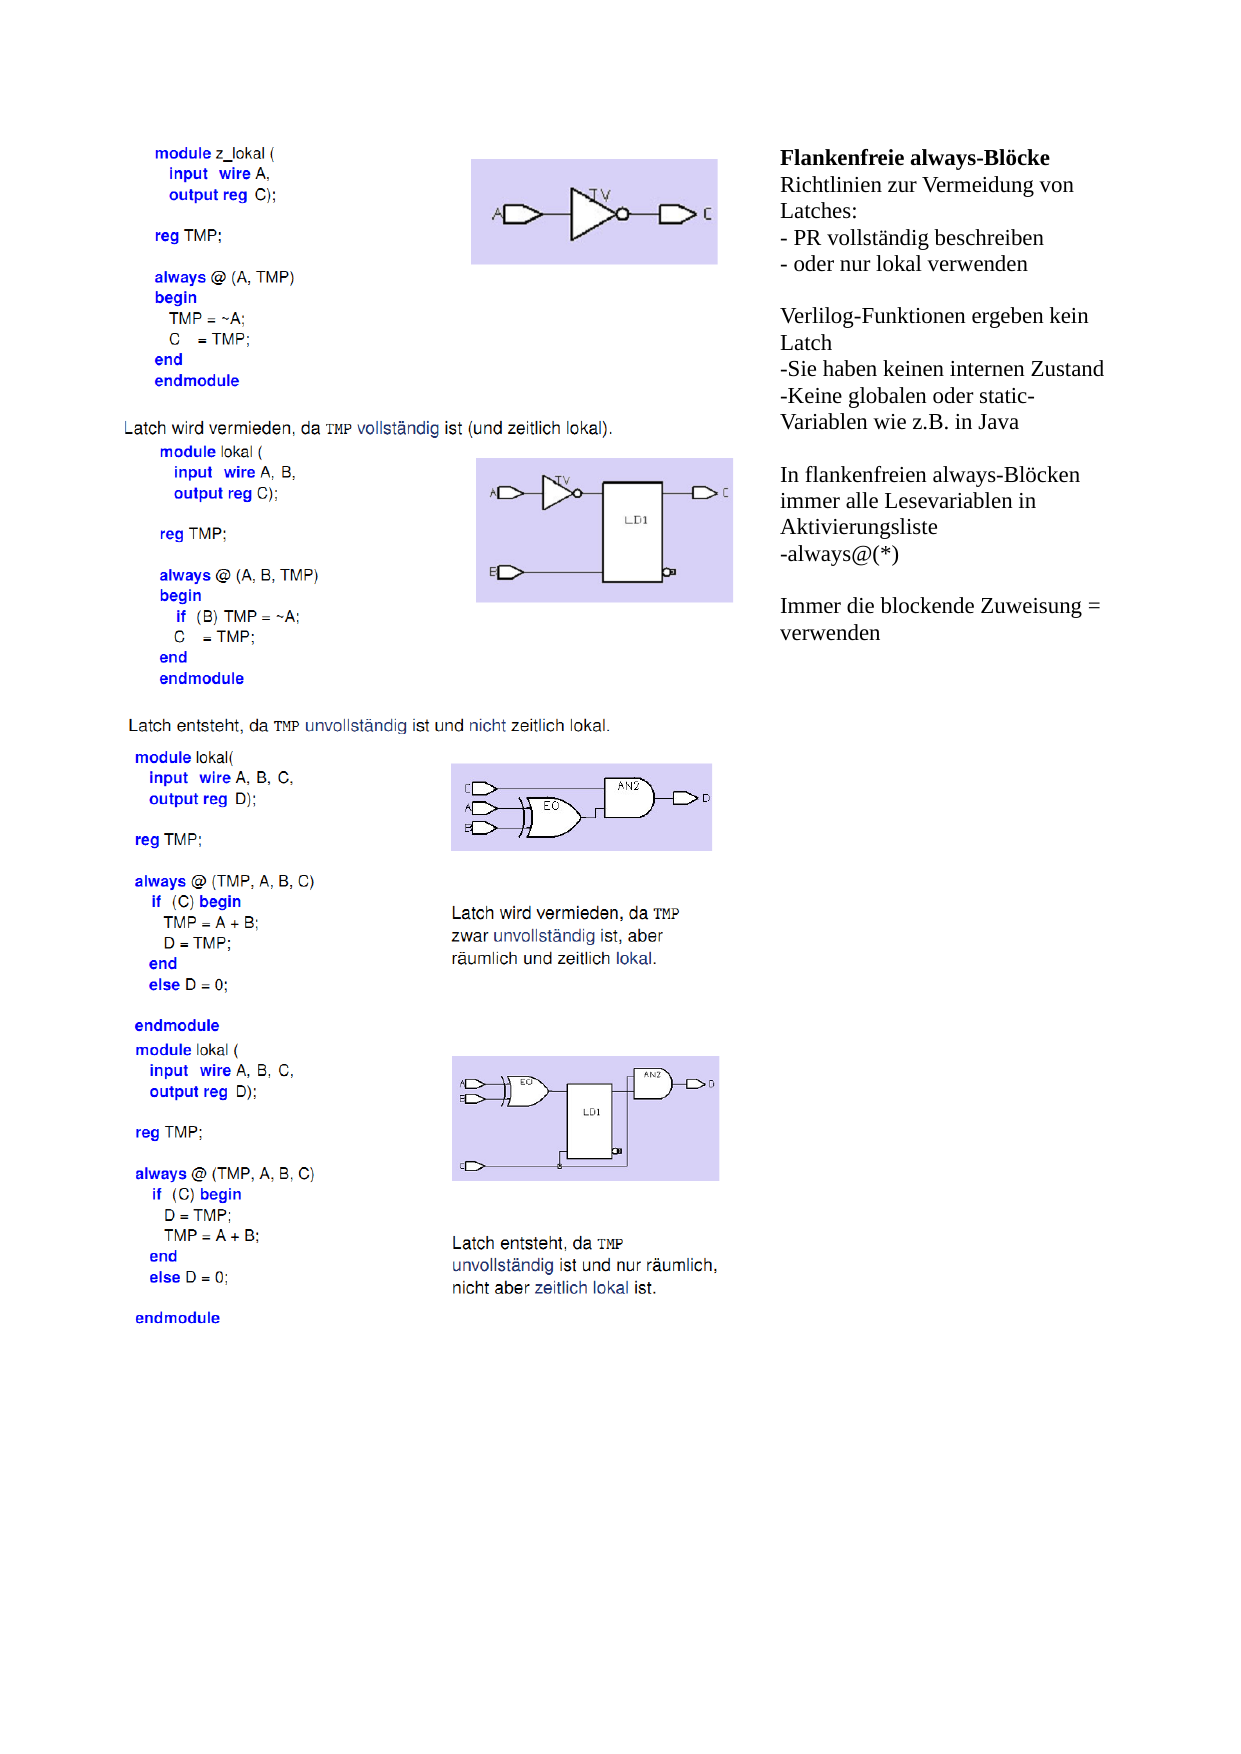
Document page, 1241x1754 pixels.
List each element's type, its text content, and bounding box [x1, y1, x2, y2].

text -Keine globalen oder static- Variablen wie z.B. in Java [718, 382, 1122, 434]
text In flankenfreien always-Blöcken immer alle Lesevariablen in Aktivierungsliste [734, 461, 1122, 540]
text -always@(*) [734, 540, 1122, 566]
text Immer die blockende Zuweisung = verwenden [734, 592, 1122, 645]
text Flankenfreie always-Blöcke [718, 144, 1122, 171]
text - PR vollständig beschreiben [718, 223, 1122, 250]
text Verlilog-Funktionen ergeben kein Latch [718, 303, 1122, 355]
picture [125, 144, 734, 734]
picture [129, 1040, 720, 1330]
text Richtlinien zur Vermeidung von Latches: [718, 171, 1122, 223]
text - oder nur lokal verwenden [718, 250, 1122, 276]
text -Sie haben keinen internen Zustand [718, 355, 1122, 382]
picture [131, 745, 713, 1032]
